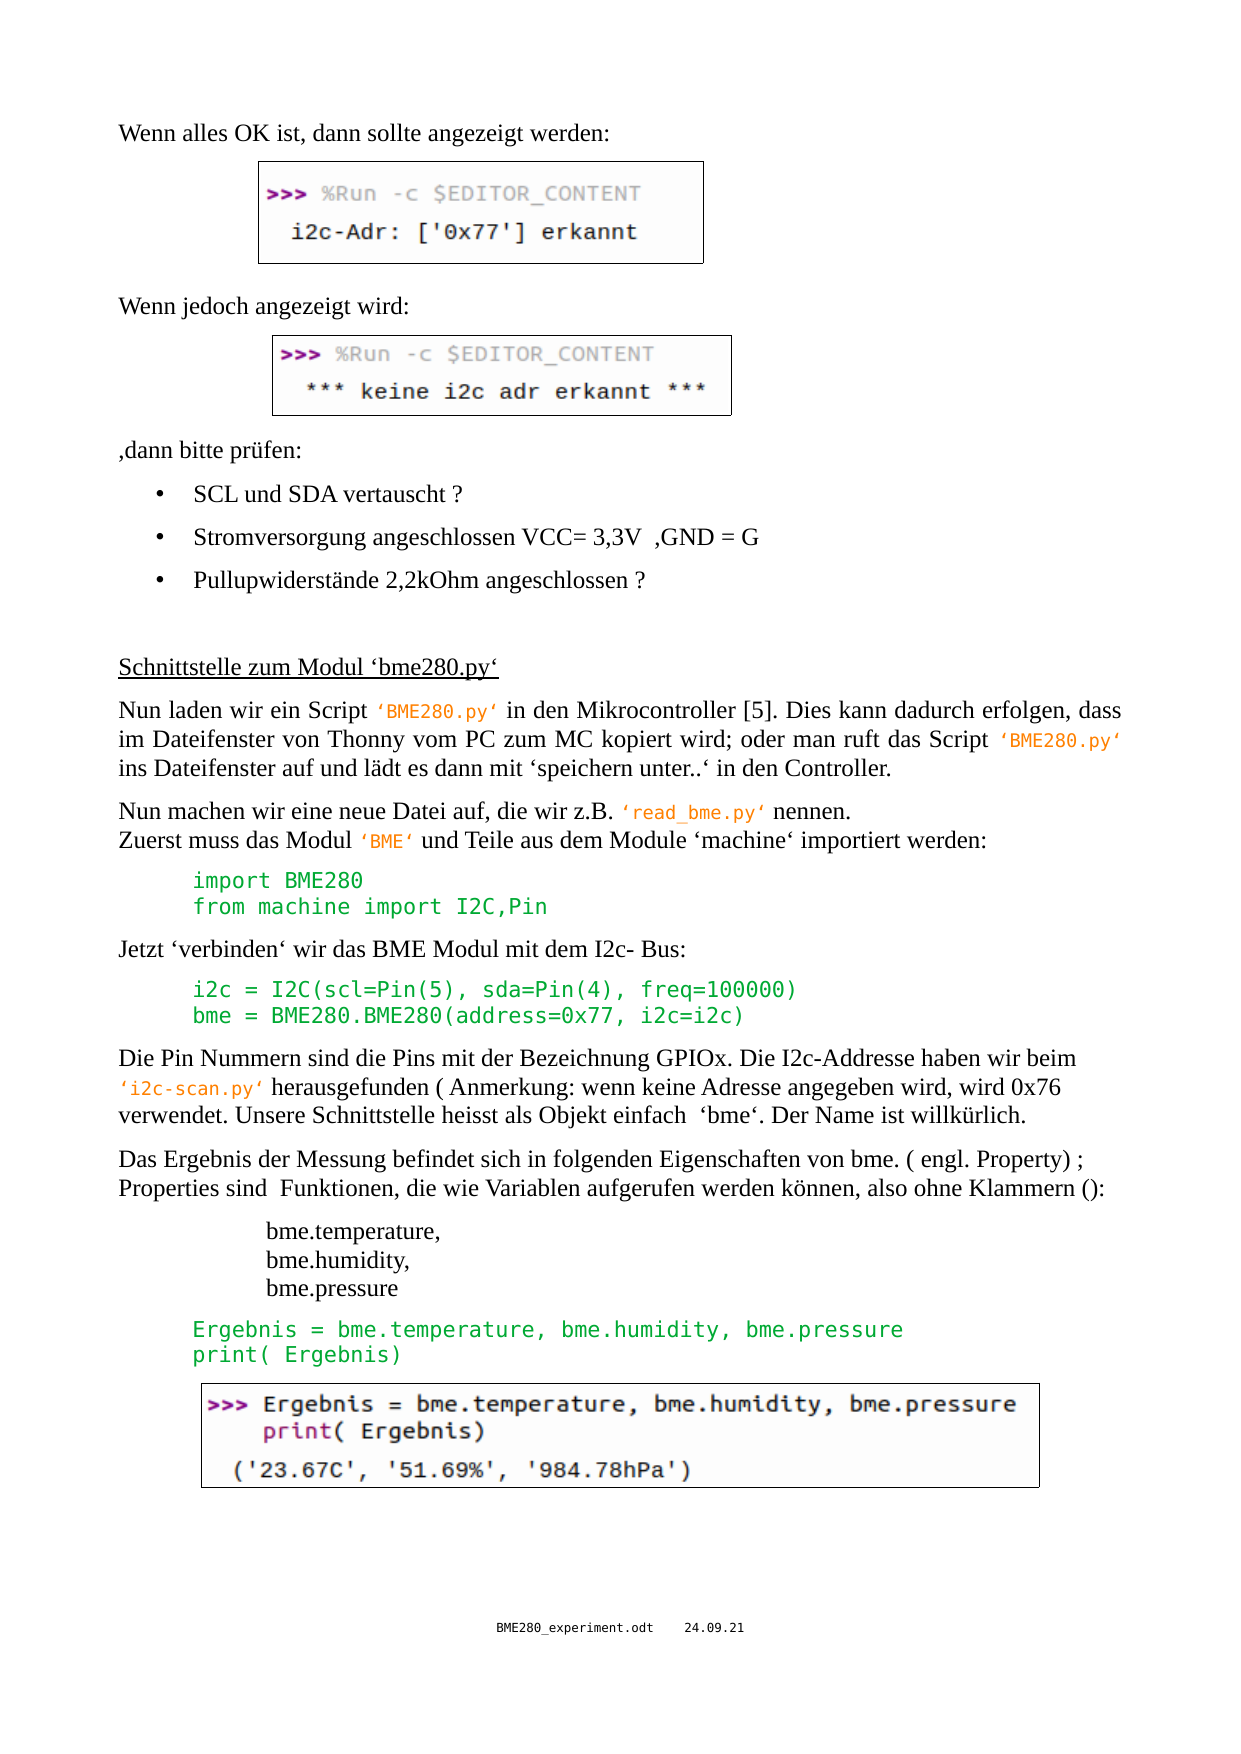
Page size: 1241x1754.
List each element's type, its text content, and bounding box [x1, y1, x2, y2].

picture [261, 164, 701, 260]
text Ergebnis = bme.temperature, bme.humidity, bme.pressure print( Ergebnis) [192, 1317, 1122, 1368]
text Wenn alles OK ist, dann sollte angezeigt werden: [118, 118, 1122, 147]
text Schnittstelle zum Modul ‘bme280.py‘ [118, 652, 1122, 681]
text Nun laden wir ein Script ‘BME280.py‘ in den Mikrocontroller [5]. Dies kann dadurch erfolgen, dass im Dateifenster von Thonny vom PC zum MC kopiert wird; oder man ruft das Script ‘BME280.py‘ ins Dateifenster auf und lädt es dann mit ‘speichern unter..‘ in den Controller. [118, 696, 1122, 782]
list Pullupwiderstände 2,2kOhm angeschlossen ? [156, 566, 1122, 594]
text import BME280 from machine import I2C,Pin [192, 868, 1122, 919]
text bme.temperature, bme.humidity, bme.pressure [266, 1216, 1122, 1302]
text Die Pin Nummern sind die Pins mit der Bezeichnung GPIOx. Die I2c-Addresse haben wir beim ‘i2c-scan.py‘ herausgefunden ( Anmerkung: wenn keine Adresse angegeben wird, wird 0x76 verwendet. Unsere Schnittstelle heisst als Objekt einfach ‘bme‘. Der Name ist willkürlich. [118, 1043, 1122, 1129]
list Stromversorgung angeschlossen VCC= 3,3V ,GND = G [156, 522, 1122, 551]
text Das Ergebnis der Messung befindet sich in folgenden Eigenschaften von bme. ( engl. Property) ; Properties sind Funktionen, die wie Variablen aufgerufen werden können, also ohne Klammern (): [118, 1144, 1122, 1201]
text Nun machen wir eine neue Datei auf, die wir z.B. ‘read_bme.py‘ nennen. Zuerst muss das Modul ‘BME‘ und Teile aus dem Module ‘machine‘ importiert werden: [118, 796, 1122, 854]
text i2c = I2C(scl=Pin(5), sda=Pin(4), freq=100000) bme = BME280.BME280(address=0x77, i2c=i2c) [192, 977, 1122, 1028]
text Wenn jedoch angezeigt wird: [118, 291, 1122, 320]
text Jetzt ‘verbinden‘ wir das BME Modul mit dem I2c- Bus: [118, 934, 1122, 963]
picture [204, 1385, 1036, 1485]
list SCL und SDA vertauscht ? [156, 479, 1122, 508]
picture [274, 338, 728, 412]
text ,dann bitte prüfen: [118, 436, 1122, 464]
